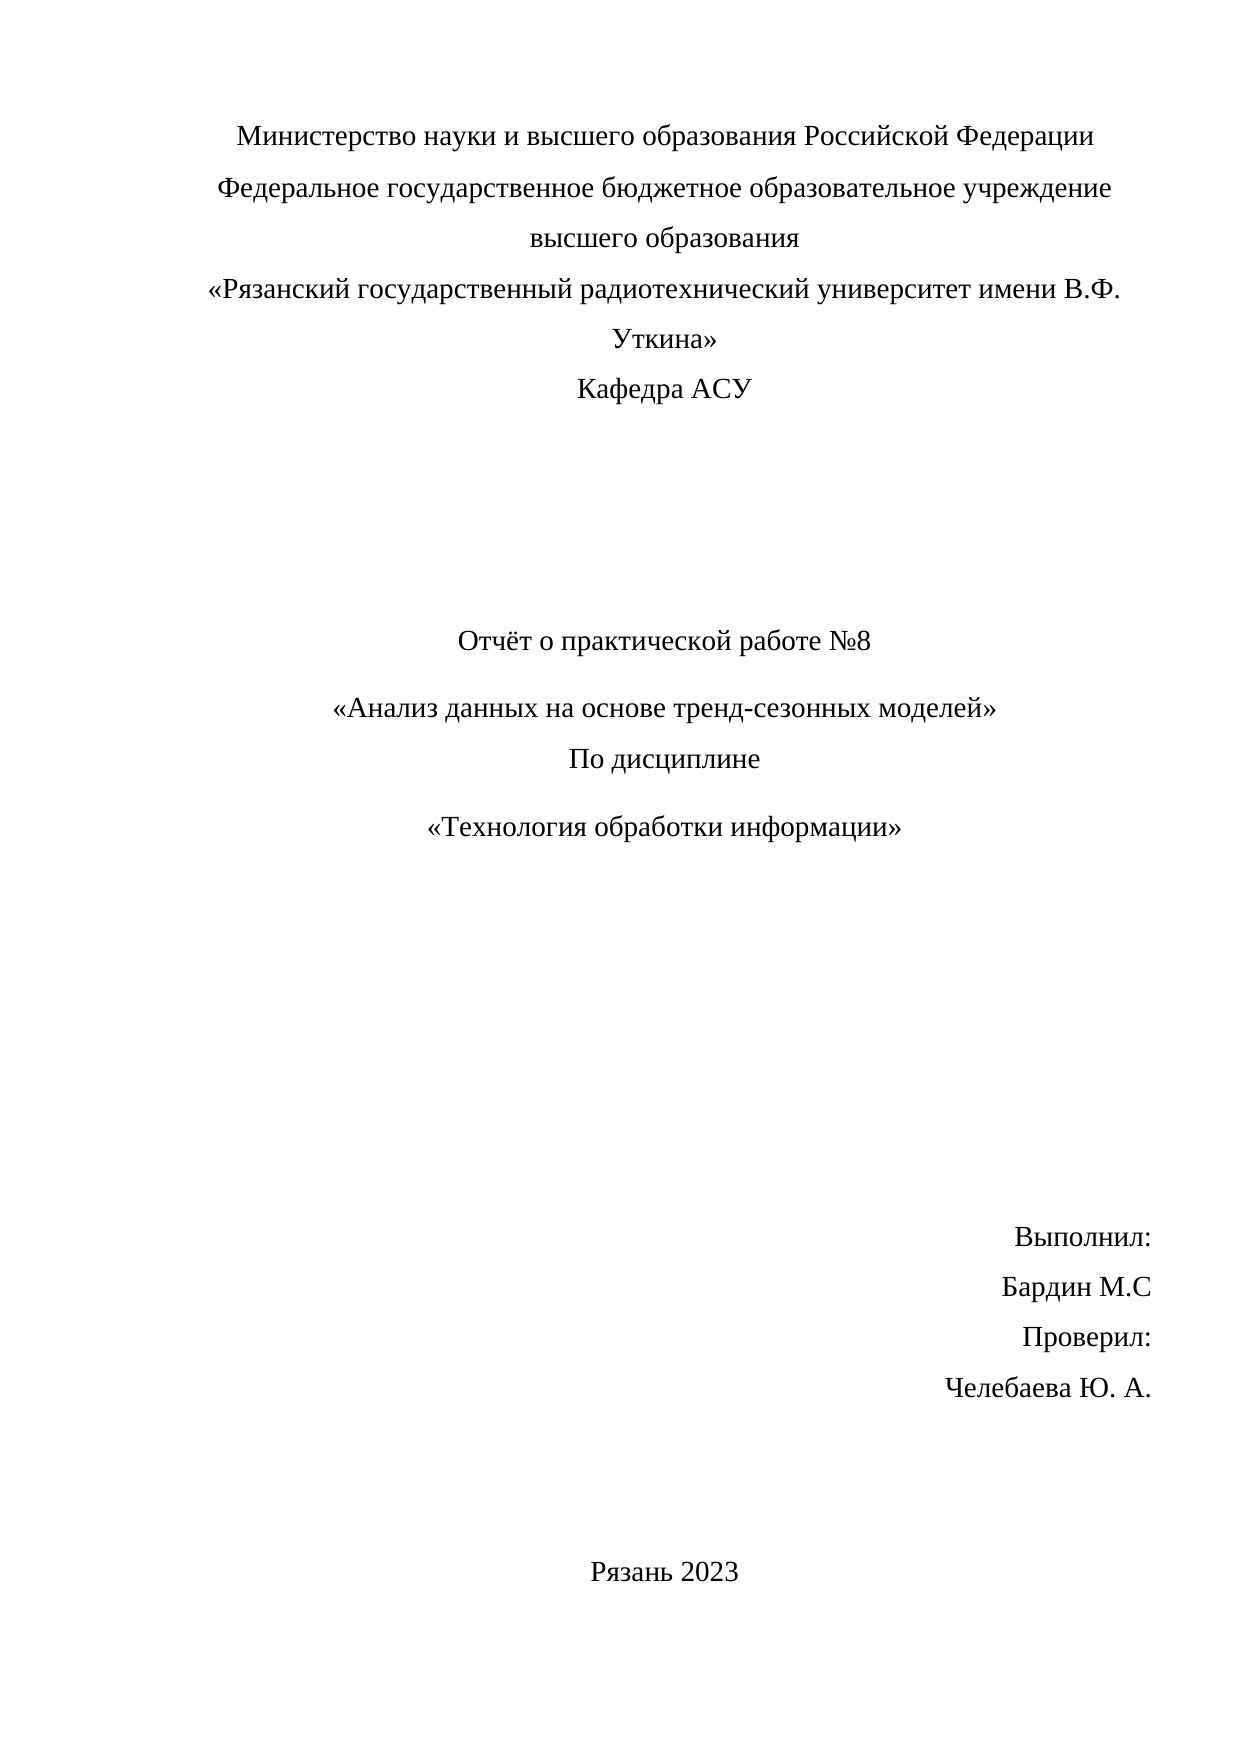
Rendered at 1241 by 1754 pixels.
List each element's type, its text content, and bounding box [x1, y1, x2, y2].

text «Рязанский государственный радиотехнический университет имени В.Ф. Уткина» [177, 271, 1152, 355]
text «Анализ данных на основе тренд-сезонных моделей» [177, 690, 1152, 723]
text Рязань 2023 [177, 1554, 1152, 1588]
text Федеральное государственное бюджетное образовательное учреждение высшего образования [177, 170, 1152, 254]
text Челебаева Ю. А. [177, 1370, 1152, 1403]
text Отчёт о практической работе №8 [177, 623, 1152, 656]
text Выполнил: [177, 1219, 1152, 1252]
text По дисциплине [177, 742, 1152, 775]
text Кафедра АСУ [177, 372, 1152, 405]
text Проверил: [177, 1319, 1152, 1353]
text «Технология обработки информации» [177, 809, 1152, 842]
list Министерство науки и высшего образования Российской Федерации [236, 118, 1152, 152]
text Бардин М.С [177, 1269, 1152, 1303]
